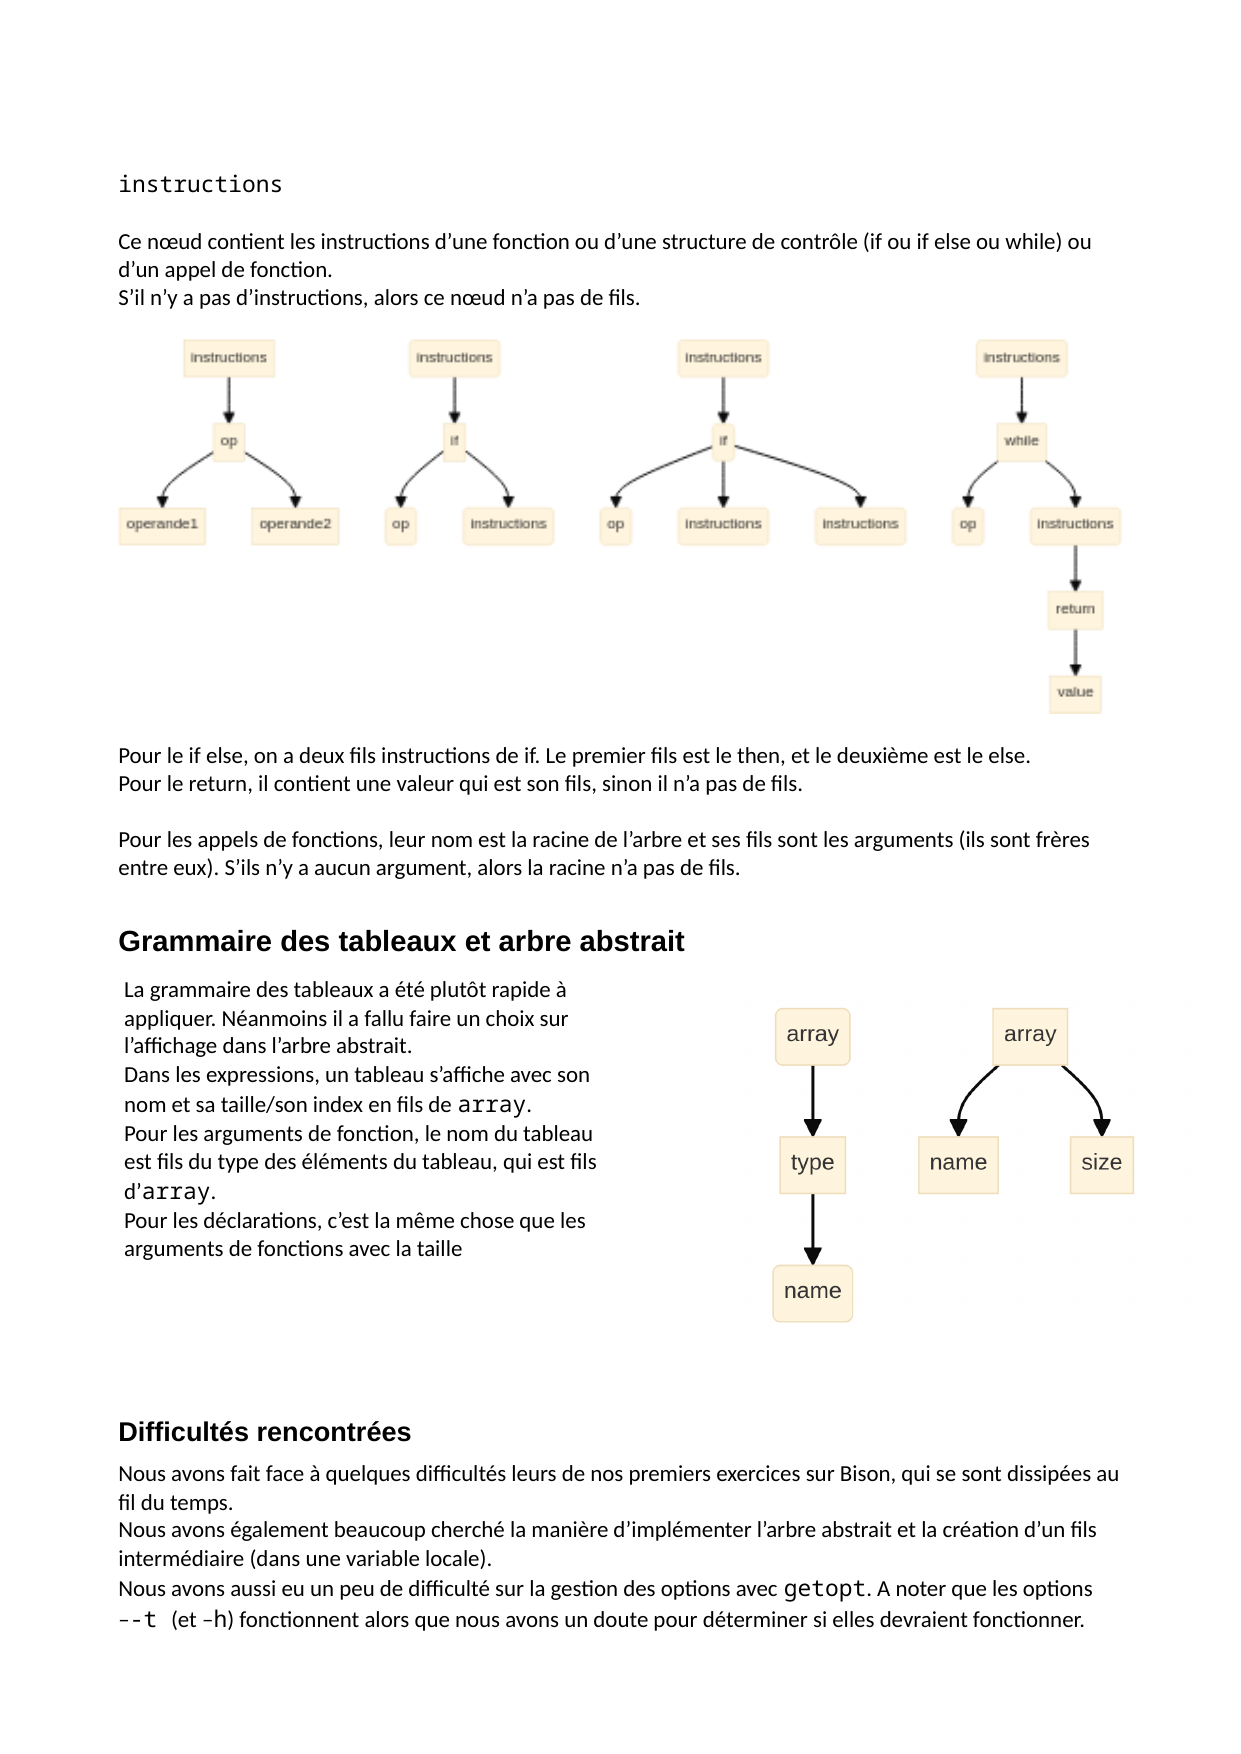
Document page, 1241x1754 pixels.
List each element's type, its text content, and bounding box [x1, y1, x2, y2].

table_header [620, 970, 1204, 1361]
text S’il n’y a pas d’instructions, alors ce nœud n’a pas de fils. [118, 283, 1122, 311]
table_header La grammaire des tableaux a été plutôt rapide à appliquer. Néanmoins il a fallu faire un choix sur l’affichage dans l’arbre abstrait. Dans les expressions, un tableau s’affiche avec son nom et sa taille/son index en fils de array. Pour les arguments de fonction, le nom du tableau est fils du type des éléments du tableau, qui est fils d’array. Pour les déclarations, c’est la même chose que les arguments de fonctions avec la taille [118, 970, 620, 1361]
picture [118, 339, 1123, 714]
subtitle Grammaire des tableaux et arbre abstrait [118, 924, 1122, 957]
subtitle Difficultés rencontrées [118, 1416, 1122, 1447]
picture [707, 997, 1199, 1333]
text Nous avons fait face à quelques difficultés leurs de nos premiers exercices sur Bison, qui se sont dissipées au fil du temps. Nous avons également beaucoup cherché la manière d’implémenter l’arbre abstrait et la création d’un fils intermédiaire (dans une variable locale). Nous avons aussi eu un peu de difficulté sur la gestion des options avec getopt. A noter que les options –-t (et –h) fonctionnent alors que nous avons un doute pour déterminer si elles devraient fonctionner. [118, 1459, 1122, 1634]
text Pour le if else, on a deux fils instructions de if. Le premier fils est le then, et le deuxième est le else. Pour le return, il contient une valeur qui est son fils, sinon il n’a pas de fils. Pour les appels de fonctions, leur nom est la racine de l’arbre et ses fils sont les arguments (ils sont frères entre eux). S’ils n’y a aucun argument, alors la racine n’a pas de fils. [118, 741, 1122, 881]
text Ce nœud contient les instructions d’une fonction ou d’une structure de contrôle (if ou if else ou while) ou d’un appel de fonction. [118, 227, 1122, 283]
text instructions [118, 168, 1122, 199]
